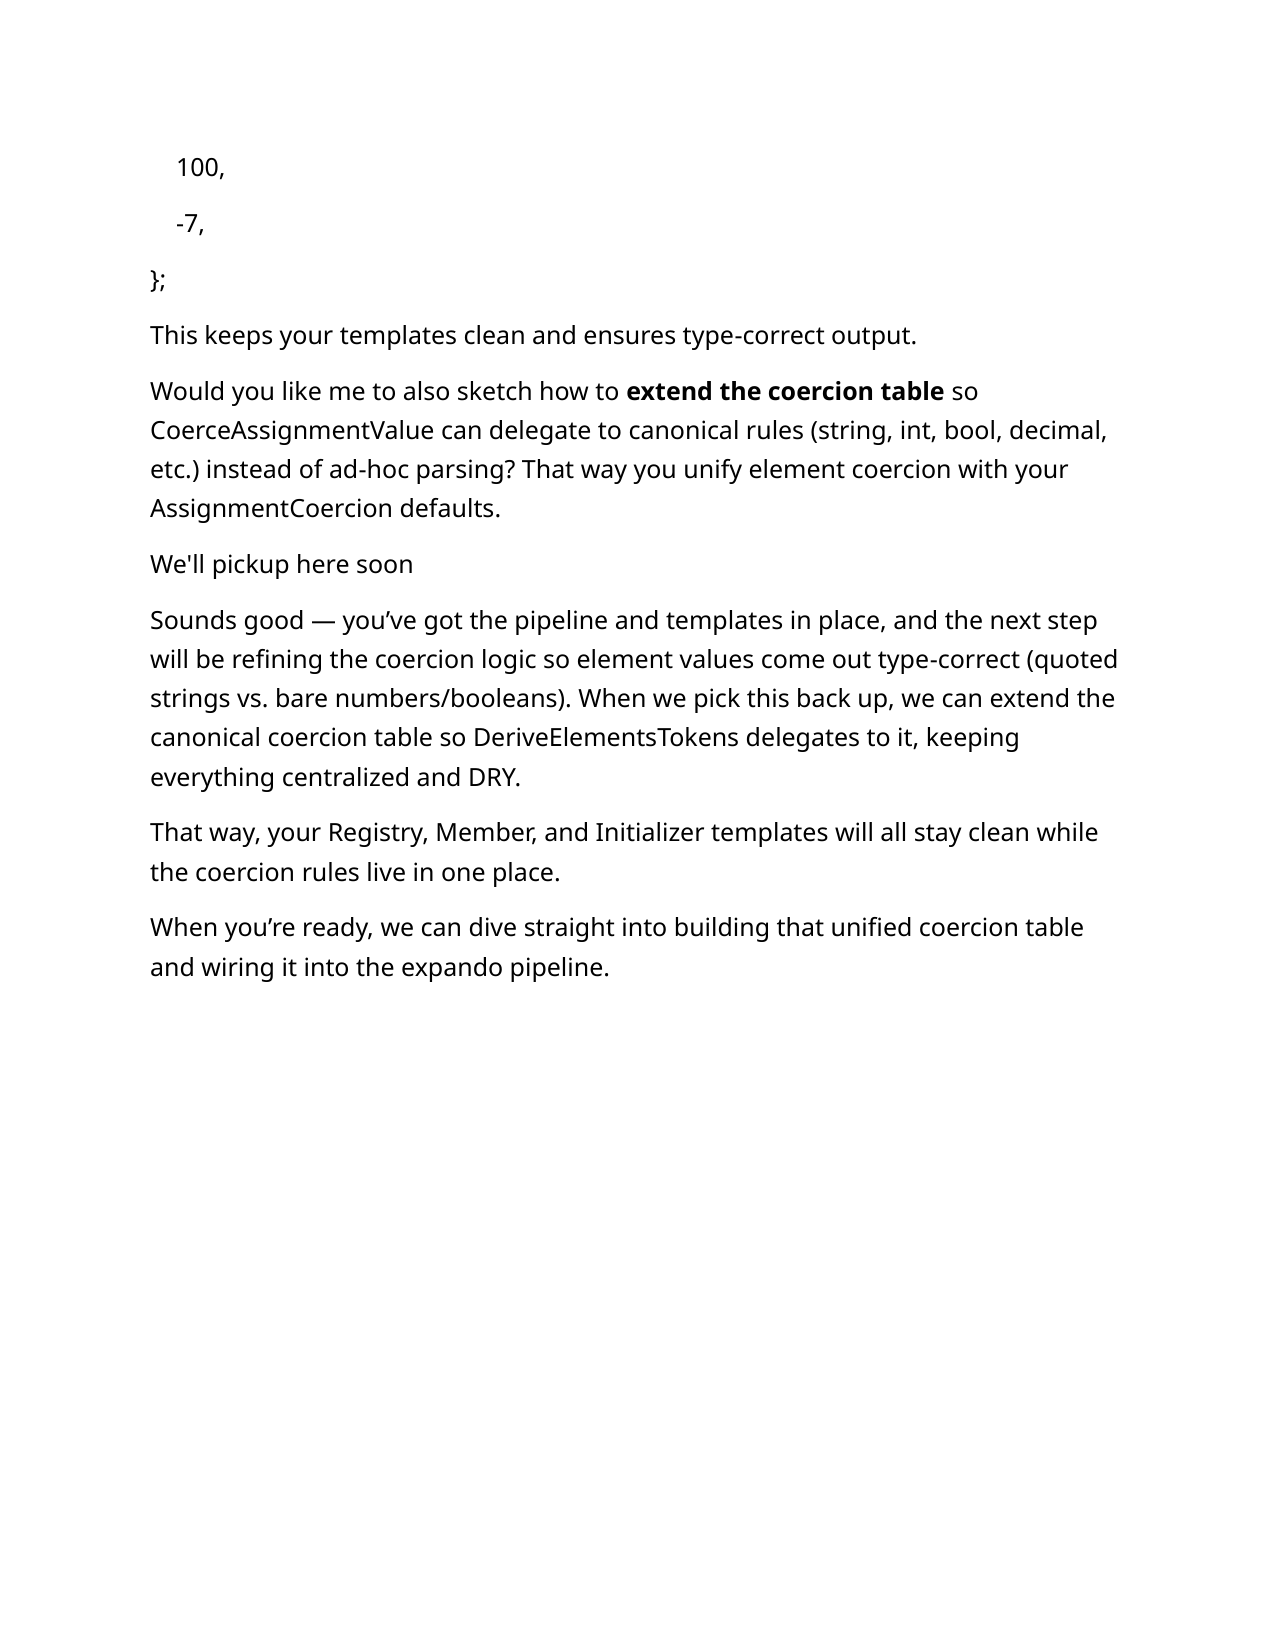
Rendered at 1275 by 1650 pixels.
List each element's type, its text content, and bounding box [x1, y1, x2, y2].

text }; [150, 262, 1125, 296]
text 100, [150, 150, 1125, 184]
text Sounds good — you’ve got the pipeline and templates in place, and the next step will be refining the coercion logic so element values come out type‑correct (quoted strings vs. bare numbers/booleans). When we pick this back up, we can extend the canonical coercion table so DeriveElementsTokens delegates to it, keeping everything centralized and DRY. [150, 602, 1125, 793]
text We'll pickup here soon [150, 547, 1125, 581]
text Would you like me to also sketch how to extend the coercion table so CoerceAssignmentValue can delegate to canonical rules (string, int, bool, decimal, etc.) instead of ad‑hoc parsing? That way you unify element coercion with your AssignmentCoercion defaults. [150, 373, 1125, 525]
text -7, [150, 206, 1125, 240]
text This keeps your templates clean and ensures type‑correct output. [150, 317, 1125, 352]
text When you’re ready, we can dive straight into building that unified coercion table and wiring it into the expando pipeline. [150, 910, 1125, 983]
text That way, your Registry, Member, and Initializer templates will all stay clean while the coercion rules live in one place. [150, 815, 1125, 888]
